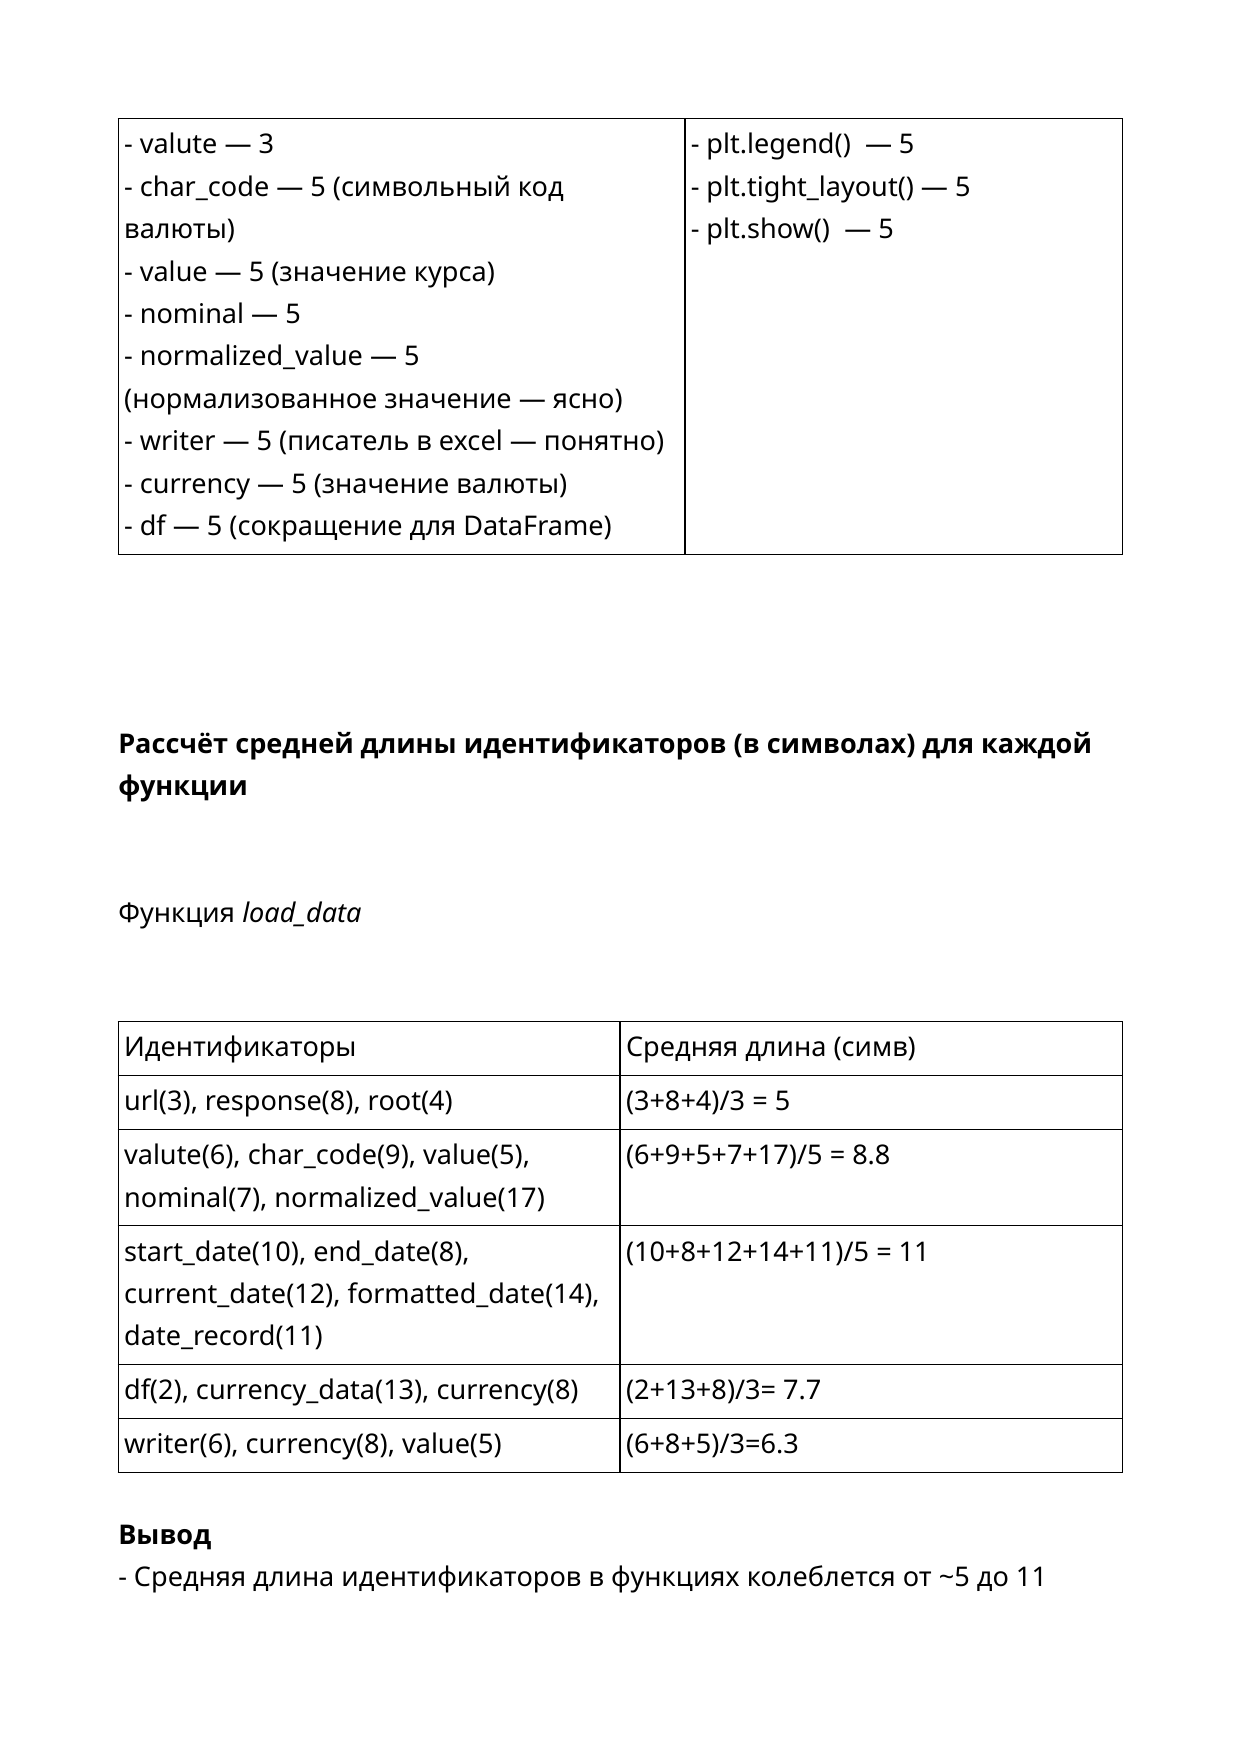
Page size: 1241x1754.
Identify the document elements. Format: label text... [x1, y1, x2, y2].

table_cell df(2), currency_data(13), currency(8) [119, 1365, 619, 1418]
table_cell (6+8+5)/3=6.3 [621, 1419, 1122, 1472]
table_cell (10+8+12+14+11)/5 = 11 [621, 1226, 1122, 1364]
table_header Идентификаторы [119, 1022, 619, 1075]
table_cell valute(6), char_code(9), value(5), nominal(7), normalized_value(17) [119, 1130, 619, 1225]
table_cell (2+13+8)/3= 7.7 [621, 1365, 1122, 1418]
text Вывод - Средняя длина идентификаторов в функциях колеблется от ~5 до 11 [118, 1515, 1122, 1595]
table_cell - valute — 3 - char_code — 5 (символьный код валюты) - value — 5 (значение курса) - nominal — 5 - normalized_value — 5 (нормализованное значение — ясно) - writer — 5 (писатель в excel — понятно) - currency — 5 (значение валюты) - df — 5 (сокращение для DataFrame) [119, 119, 684, 554]
text Функция load_data [118, 894, 1122, 931]
table_cell writer(6), currency(8), value(5) [119, 1419, 619, 1472]
table_cell url(3), response(8), root(4) [119, 1076, 619, 1129]
table_cell start_date(10), end_date(8), current_date(12), formatted_date(14), date_record(11) [119, 1226, 619, 1364]
table_cell - plt.legend() — 5 - plt.tight_layout() — 5 - plt.show() — 5 [686, 119, 1122, 554]
table_header Средняя длина (симв) [621, 1022, 1122, 1075]
table_cell (6+9+5+7+17)/5 = 8.8 [621, 1130, 1122, 1225]
text Рассчёт средней длины идентификаторов (в символах) для каждой функции [118, 724, 1122, 803]
table_cell (3+8+4)/3 = 5 [621, 1076, 1122, 1129]
